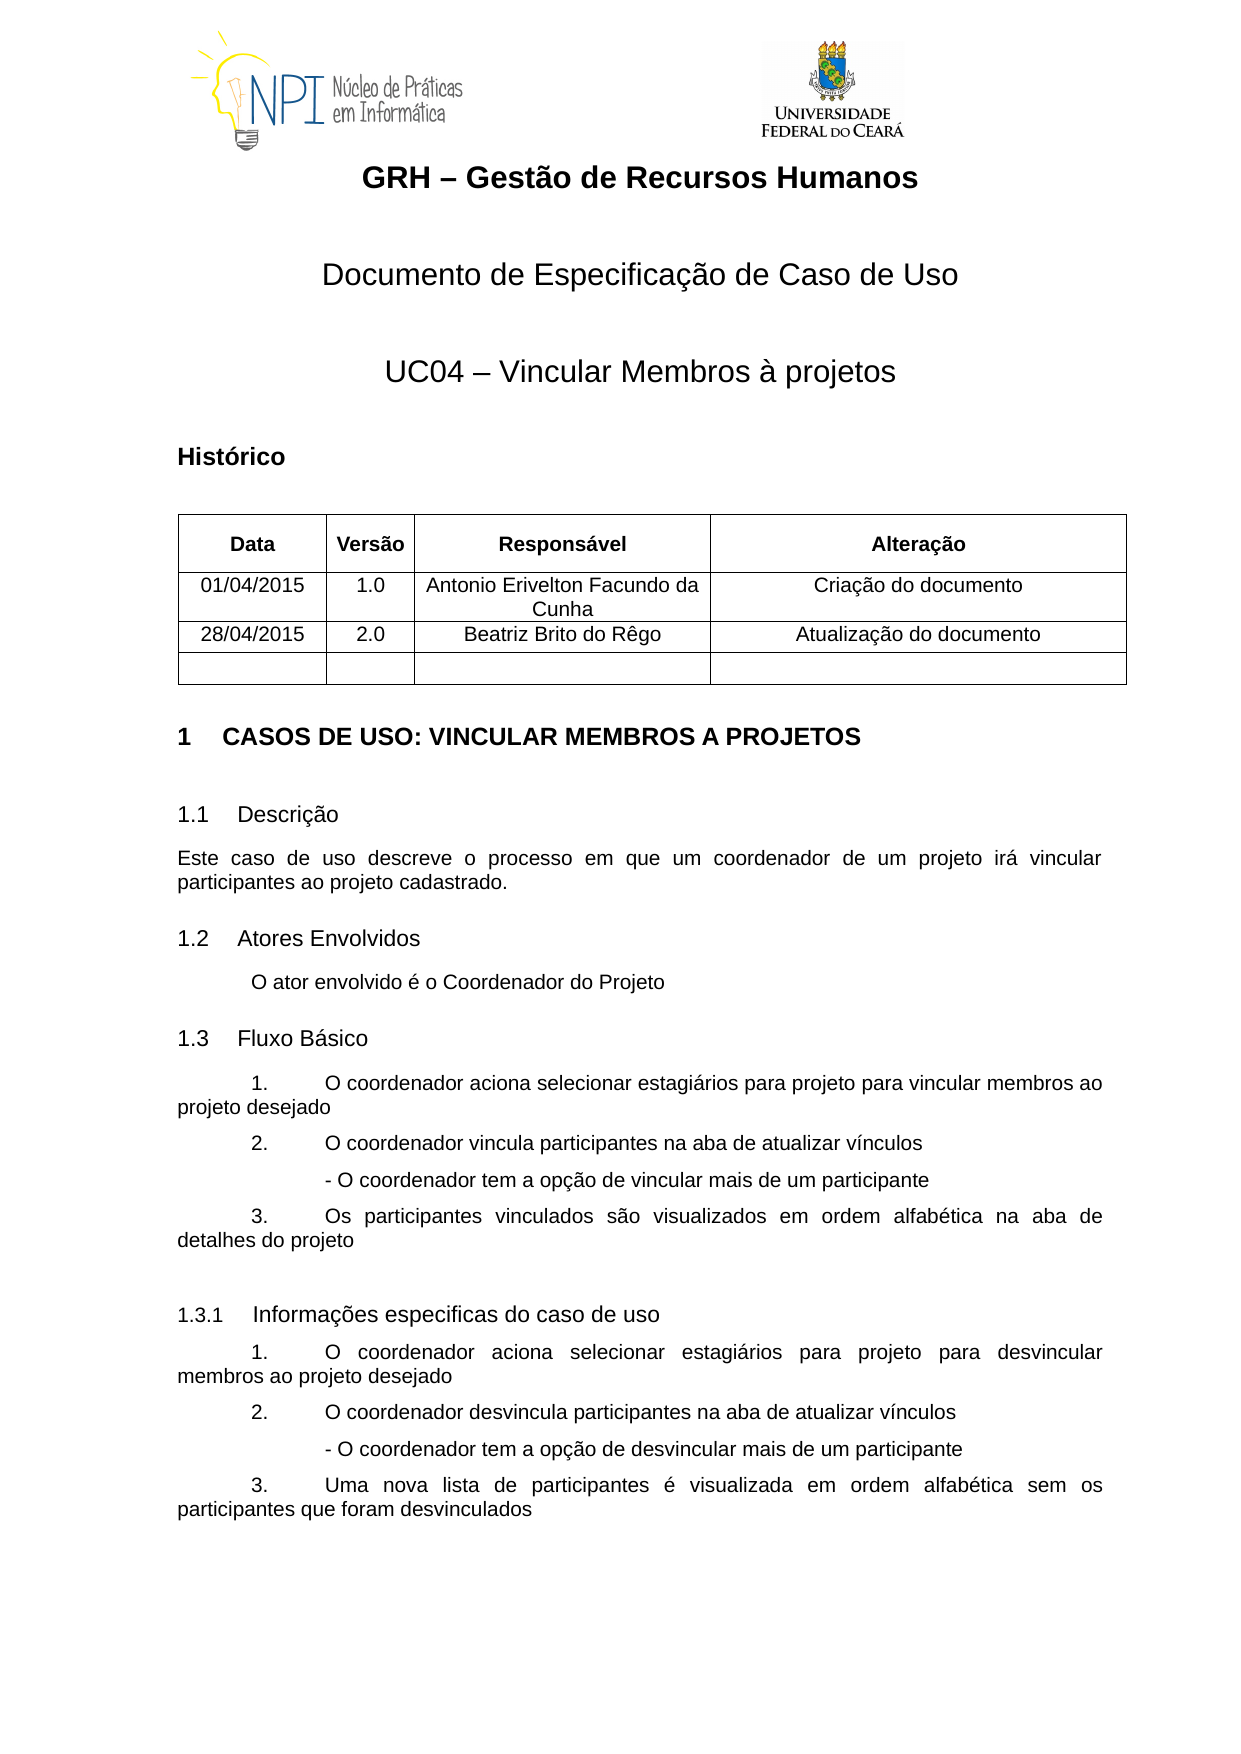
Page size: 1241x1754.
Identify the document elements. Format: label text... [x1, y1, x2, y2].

subtitle CASOS DE USO: VINCULAR MEMBROS A PROJETOS [177, 722, 1104, 751]
table_cell [179, 653, 326, 683]
table_cell 28/04/2015 [179, 622, 326, 652]
text Histórico [177, 442, 1104, 471]
text 1. O coordenador aciona selecionar estagiários para projeto para vincular membros ao projeto desejado [177, 1071, 1104, 1118]
subtitle Descrição [177, 801, 1104, 827]
text 3. Os participantes vinculados são visualizados em ordem alfabética na aba de detalhes do projeto [177, 1204, 1104, 1252]
table_cell Criação do documento [711, 573, 1126, 621]
table_cell [327, 653, 414, 683]
text - O coordenador tem a opção de desvincular mais de um participante [177, 1436, 1104, 1460]
table_header Responsável [415, 515, 710, 572]
text - O coordenador tem a opção de vincular mais de um participante [177, 1167, 1104, 1191]
text 3. Uma nova lista de participantes é visualizada em ordem alfabética sem os participantes que foram desvinculados [177, 1473, 1104, 1521]
text 2. O coordenador vincula participantes na aba de atualizar vínculos [177, 1131, 1104, 1155]
table_header Data [179, 515, 326, 572]
table_header Versão [327, 515, 414, 572]
text Documento de Especificação de Caso de Uso [177, 256, 1104, 292]
text 2. O coordenador desvincula participantes na aba de atualizar vínculos [177, 1400, 1104, 1424]
text Este caso de uso descreve o processo em que um coordenador de um projeto irá vincular participantes ao projeto cadastrado. [177, 846, 1103, 894]
text GRH – Gestão de Recursos Humanos [177, 125, 1104, 195]
subtitle Atores Envolvidos [177, 925, 1104, 951]
table_cell [711, 653, 1126, 683]
table_cell 01/04/2015 [179, 573, 326, 621]
table_cell 1.0 [327, 573, 414, 621]
table_cell 2.0 [327, 622, 414, 652]
text O ator envolvido é o Coordenador do Projeto [177, 970, 1104, 994]
picture [761, 41, 905, 139]
table_header Alteração [711, 515, 1126, 572]
table_cell Beatriz Brito do Rêgo [415, 622, 710, 652]
text 1. O coordenador aciona selecionar estagiários para projeto para desvincular membros ao projeto desejado [177, 1339, 1104, 1387]
table_cell Antonio Erivelton Facundo da Cunha [415, 573, 710, 621]
subtitle Fluxo Básico [177, 1025, 1104, 1052]
picture [181, 22, 472, 159]
table_cell Atualização do documento [711, 622, 1126, 652]
text UC04 – Vincular Membros à projetos [177, 353, 1104, 388]
list 1.3.1 Informações especificas do caso de uso [177, 1301, 1104, 1327]
table_cell [415, 653, 710, 683]
